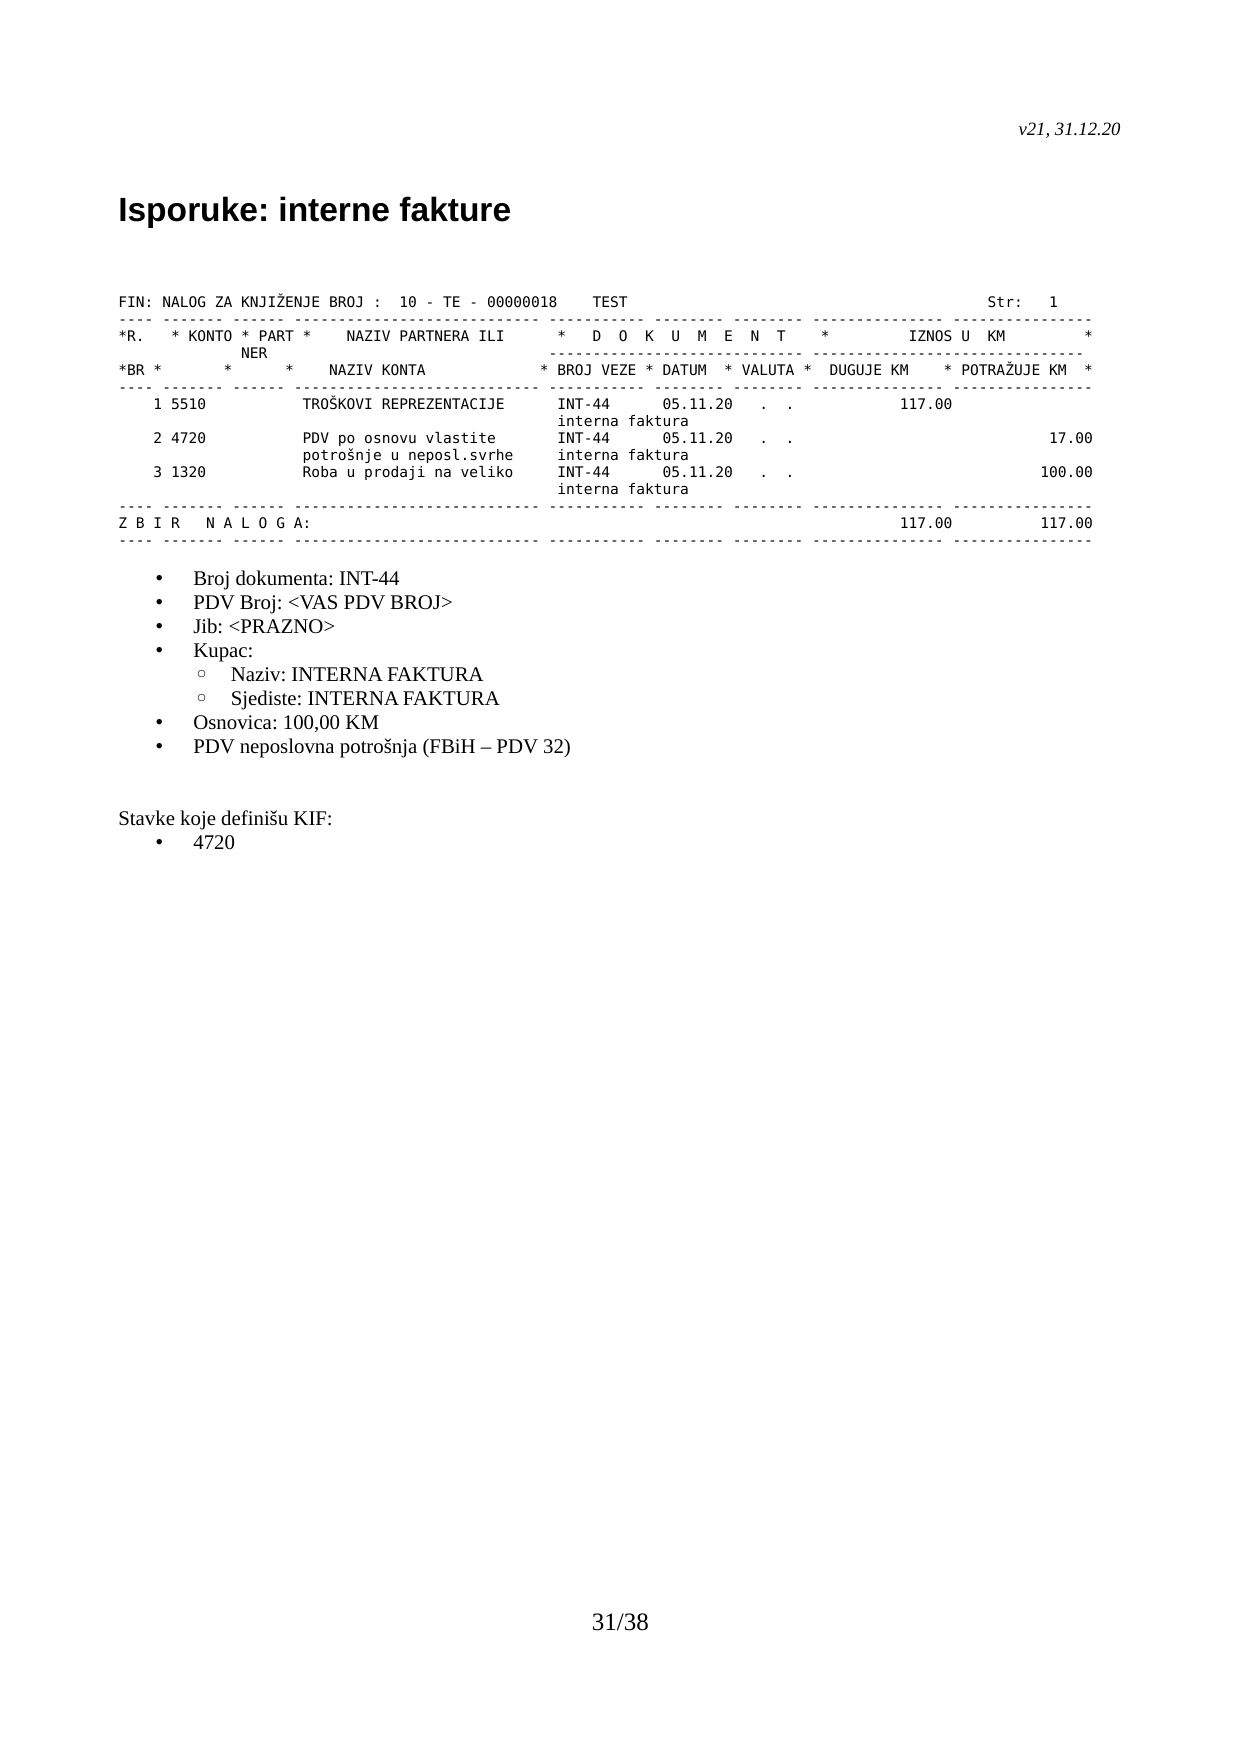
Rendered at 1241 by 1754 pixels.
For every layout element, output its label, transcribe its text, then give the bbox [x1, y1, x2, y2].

subtitle Isporuke: interne fakture [118, 190, 1122, 229]
text 1 5510 TROŠKOVI REPREZENTACIJE INT-44 05.11.20 . . 117.00 [118, 396, 1122, 413]
text potrošnje u neposl.svrhe interna faktura [118, 447, 1122, 464]
list 4720 [156, 830, 1122, 854]
text NER ----------------------------- ------------------------------- [118, 345, 1122, 362]
list Naziv: INTERNA FAKTURA [193, 662, 1122, 686]
text 3 1320 Roba u prodaji na veliko INT-44 05.11.20 . . 100.00 [118, 464, 1122, 481]
list PDV Broj: <VAS PDV BROJ> [156, 590, 1122, 614]
text interna faktura [118, 481, 1122, 498]
text FIN: NALOG ZA KNJIŽENJE BROJ : 10 - TE - 00000018 TEST Str: 1 [118, 294, 1122, 311]
list Broj dokumenta: INT-44 [156, 566, 1122, 590]
text 2 4720 PDV po osnovu vlastite INT-44 05.11.20 . . 17.00 [118, 430, 1122, 447]
text ---- ------- ------ ---------------------------- ----------- -------- -------- --------------- ---------------- [118, 311, 1122, 328]
list Sjediste: INTERNA FAKTURA [193, 686, 1122, 710]
text ---- ------- ------ ---------------------------- ----------- -------- -------- --------------- ---------------- [118, 379, 1122, 396]
list Jib: <PRAZNO> [156, 614, 1122, 638]
text *BR * * * NAZIV KONTA * BROJ VEZE * DATUM * VALUTA * DUGUJE KM * POTRAŽUJE KM * [118, 362, 1122, 379]
text interna faktura [118, 413, 1122, 430]
list Kupac: [156, 638, 1122, 662]
text ---- ------- ------ ---------------------------- ----------- -------- -------- --------------- ---------------- [118, 532, 1122, 549]
text Z B I R N A L O G A: 117.00 117.00 [118, 515, 1122, 532]
list Osnovica: 100,00 KM [156, 710, 1122, 734]
text *R. * KONTO * PART * NAZIV PARTNERA ILI * D O K U M E N T * IZNOS U KM * [118, 328, 1122, 345]
text ---- ------- ------ ---------------------------- ----------- -------- -------- --------------- ---------------- [118, 498, 1122, 515]
list PDV neposlovna potrošnja (FBiH – PDV 32) [156, 734, 1122, 758]
text Stavke koje definišu KIF: [118, 806, 1122, 830]
